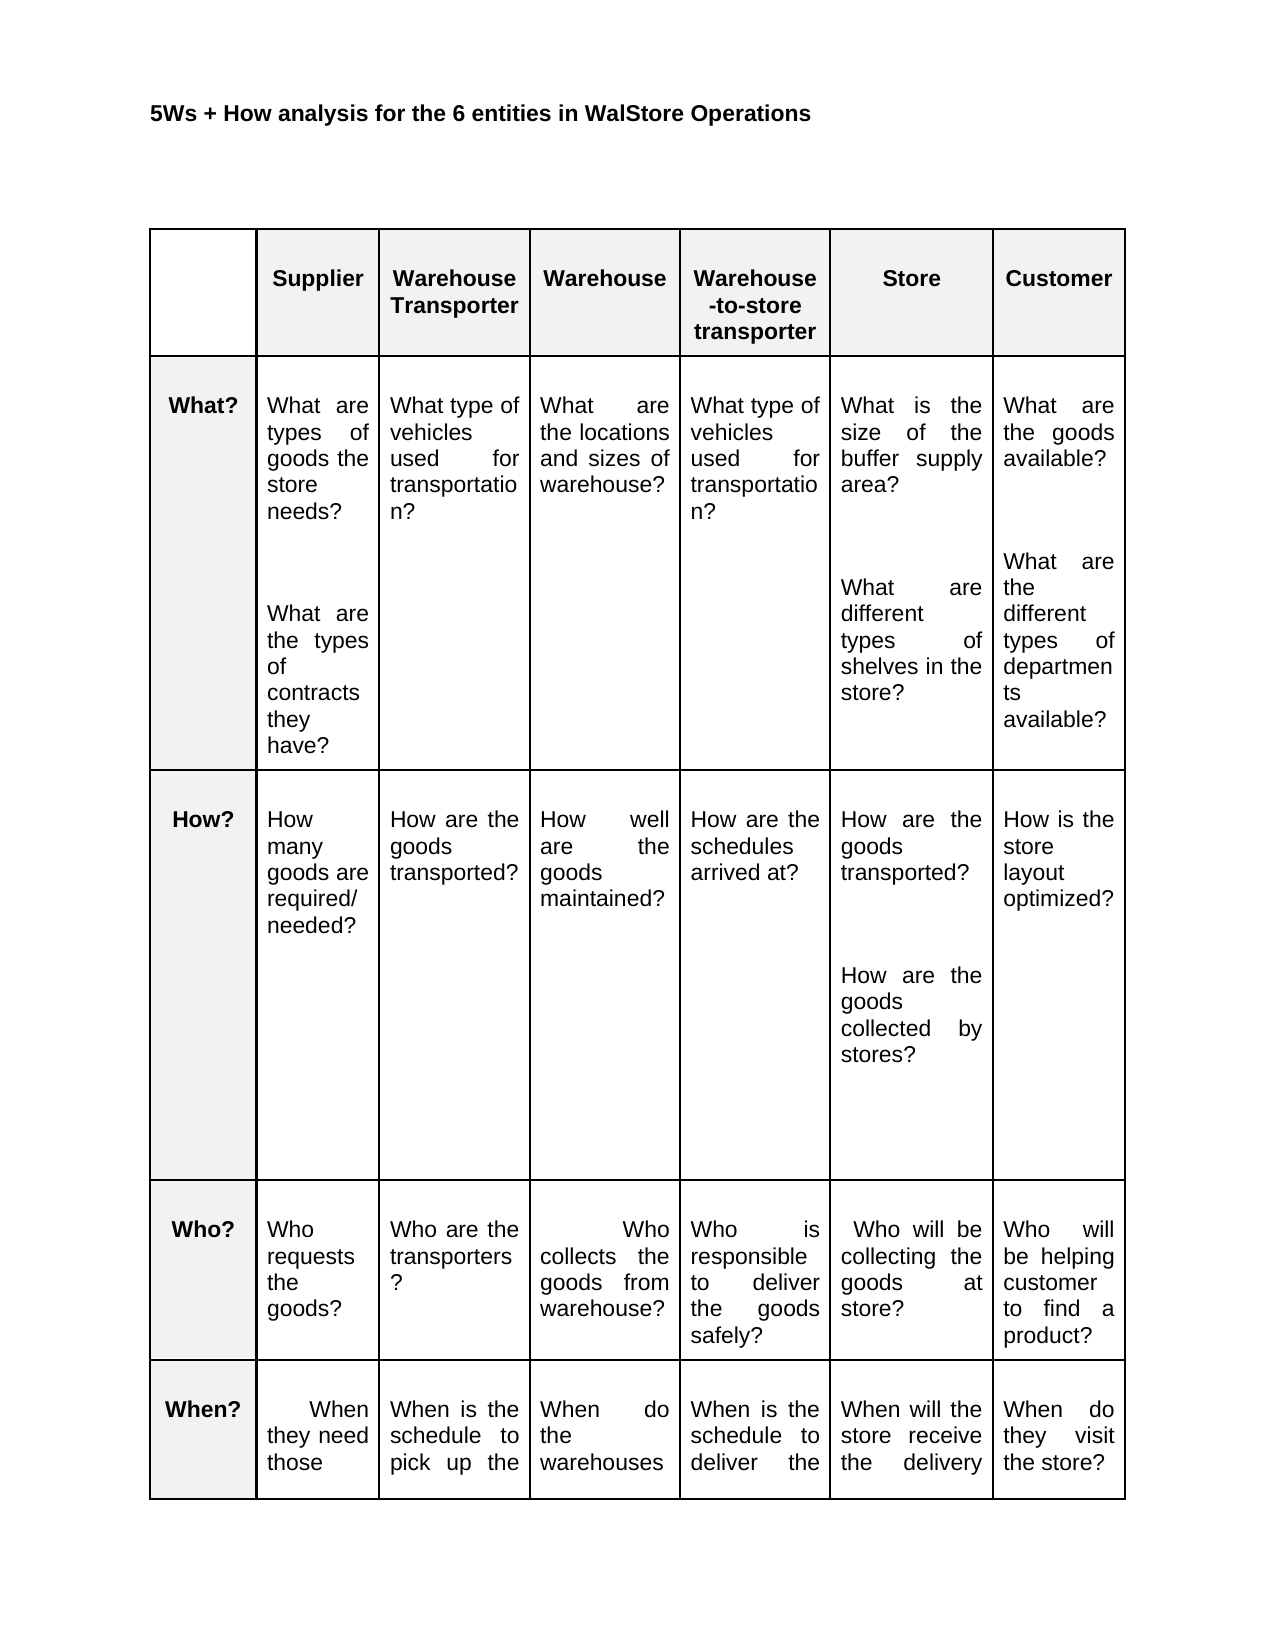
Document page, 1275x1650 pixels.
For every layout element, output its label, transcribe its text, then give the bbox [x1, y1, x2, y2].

table_cell How are the goods transported? How are the goods collected by stores? [831, 771, 992, 1179]
table_header Supplier [258, 230, 378, 355]
table_cell When is the schedule to deliver the [681, 1361, 829, 1498]
table_cell What type of vehicles used for transportation? [380, 357, 529, 769]
table_cell What is the size of the buffer supply area? What are different types of shelves in the store? [831, 357, 992, 769]
table_cell How are the schedules arrived at? [681, 771, 829, 1179]
table_cell How well are the goods maintained? [531, 771, 679, 1179]
table_header Warehouse [531, 230, 679, 355]
table_header Warehouse Transporter [380, 230, 529, 355]
table_header Store [831, 230, 992, 355]
table_cell How is the store layout optimized? [994, 771, 1124, 1179]
table_cell Who requests the goods? [258, 1181, 378, 1358]
table_cell How many goods are required/needed? [258, 771, 378, 1179]
table_cell When will the store receive the delivery [831, 1361, 992, 1498]
table_cell When do they visit the store? [994, 1361, 1124, 1498]
table_cell Who collects the goods from warehouse? [531, 1181, 679, 1358]
table_cell Who? [151, 1181, 255, 1358]
text 5Ws + How analysis for the 6 entities in WalStore Operations [150, 100, 1125, 126]
table_cell When they need those [258, 1361, 378, 1498]
table_cell What type of vehicles used for transportation? [681, 357, 829, 769]
table_cell When? [151, 1361, 255, 1498]
table_cell When do the warehouses [531, 1361, 679, 1498]
table_cell What? [151, 357, 255, 769]
table_cell Who is responsible to deliver the goods safely? [681, 1181, 829, 1358]
table_cell What are the goods available? What are the different types of departments available? [994, 357, 1124, 769]
table_cell When is the schedule to pick up the [380, 1361, 529, 1498]
table_cell What are the locations and sizes of warehouse? [531, 357, 679, 769]
table_header [151, 230, 255, 355]
table_header Customer [994, 230, 1124, 355]
table_cell How? [151, 771, 255, 1179]
table_cell Who will be helping customer to find a product? [994, 1181, 1124, 1358]
table_cell What are types of goods the store needs? What are the types of contracts they have? [258, 357, 378, 769]
table_cell How are the goods transported? [380, 771, 529, 1179]
table_header Warehouse-to-store transporter [681, 230, 829, 355]
table_cell Who will be collecting the goods at store? [831, 1181, 992, 1358]
table_cell Who are the transporters? [380, 1181, 529, 1358]
